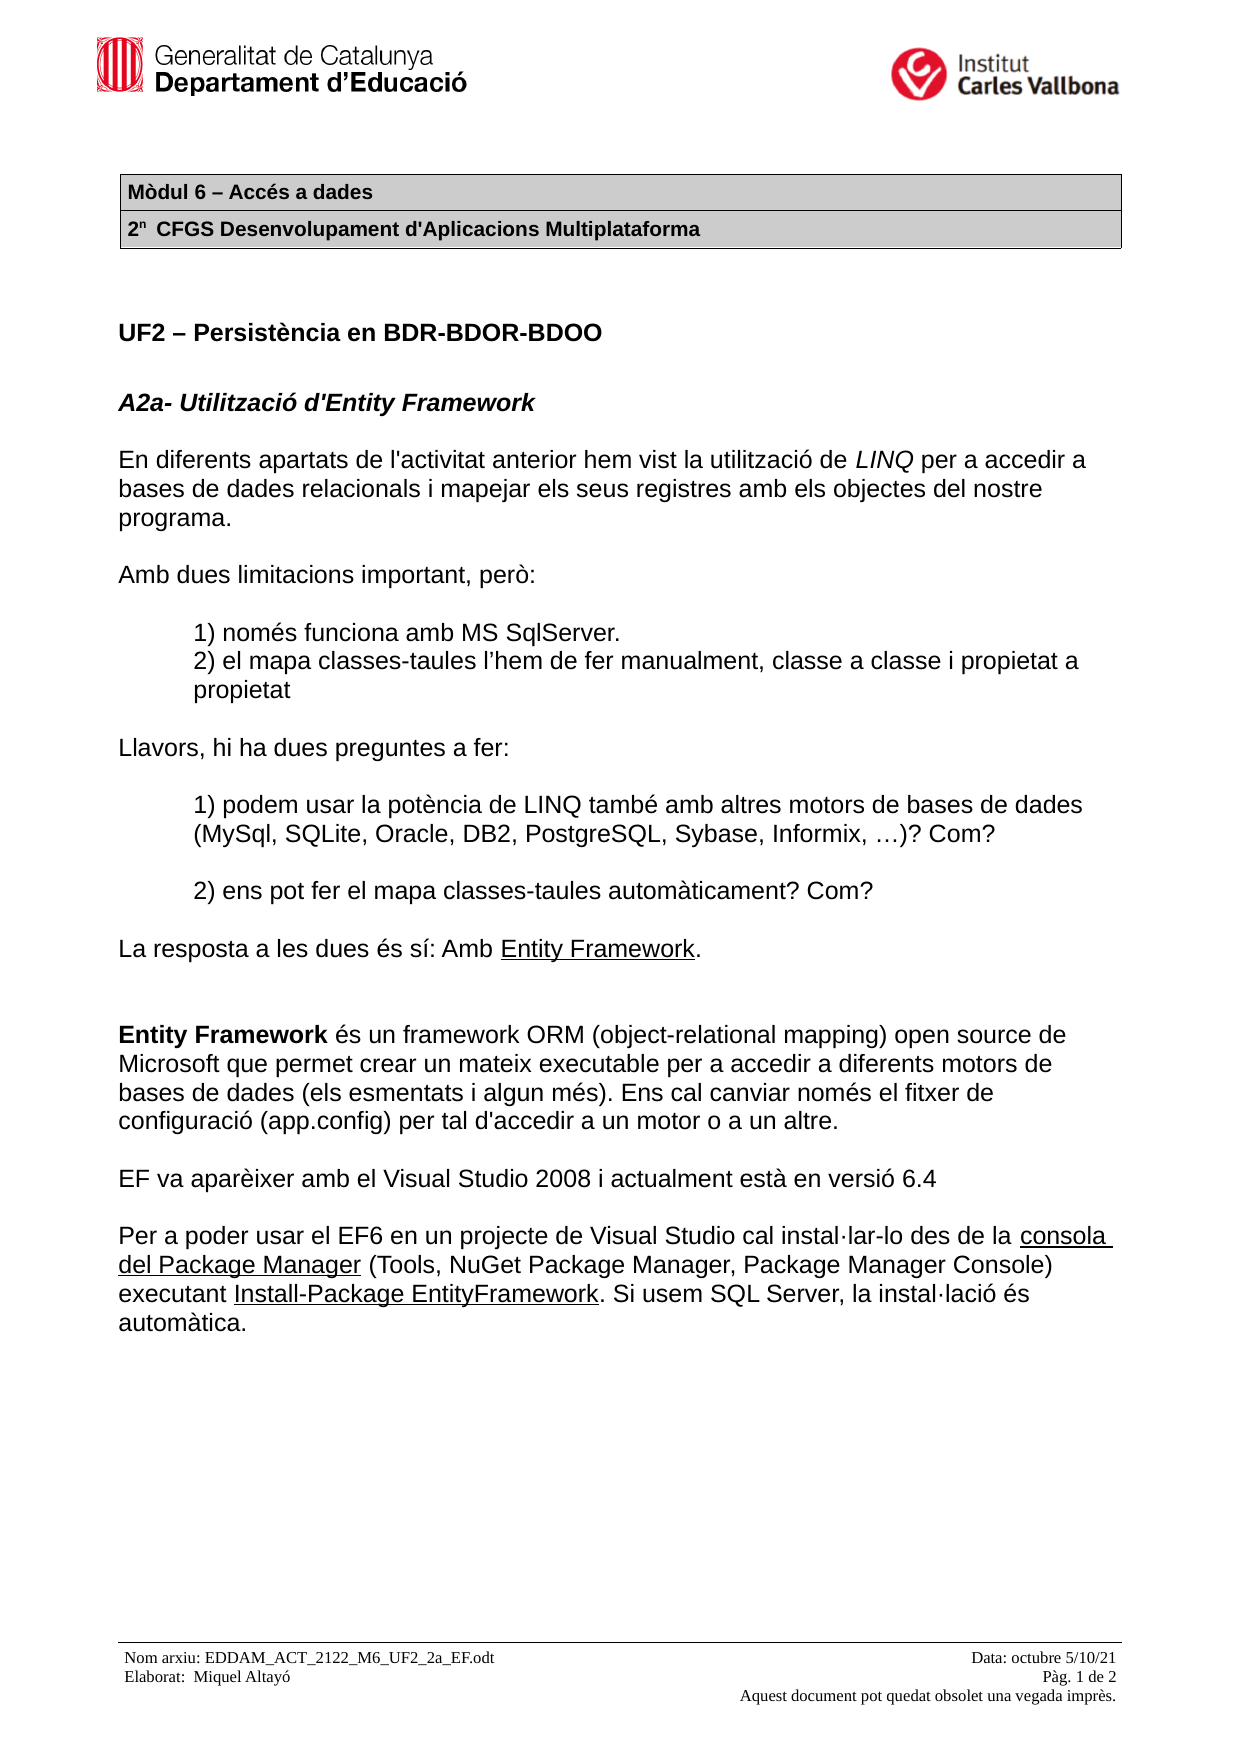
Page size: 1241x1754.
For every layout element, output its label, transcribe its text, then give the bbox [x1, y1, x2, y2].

text 1) només funciona amb MS SqlServer. [193, 618, 1122, 646]
table_cell 2n CFGS Desenvolupament d'Aplicacions Multiplataforma [121, 211, 1121, 247]
text A2a- Utilització d'Entity Framework [118, 388, 1122, 416]
text UF2 – Persistència en BDR-BDOR-BDOO [118, 318, 1122, 346]
text EF va aparèixer amb el Visual Studio 2008 i actualment està en versió 6.4 [118, 1164, 1122, 1193]
text 1) podem usar la potència de LINQ també amb altres motors de bases de dades (MySql, SQLite, Oracle, DB2, PostgreSQL, Sybase, Informix, …)? Com? [193, 790, 1122, 848]
table_header Mòdul 6 – Accés a dades [121, 175, 1121, 210]
text 2) ens pot fer el mapa classes-taules automàticament? Com? [193, 876, 1122, 905]
text 2) el mapa classes-taules l’hem de fer manualment, classe a classe i propietat a propietat [193, 646, 1122, 704]
text La resposta a les dues és sí: Amb Entity Framework. [118, 934, 1122, 963]
picture [97, 37, 494, 100]
text Amb dues limitacions important, però: [118, 560, 1122, 589]
text En diferents apartats de l'activitat anterior hem vist la utilització de LINQ per a accedir a bases de dades relacionals i mapejar els seus registres amb els objectes del nostre programa. [118, 445, 1122, 531]
text Per a poder usar el EF6 en un projecte de Visual Studio cal instal·lar-lo des de la consola del Package Manager (Tools, NuGet Package Manager, Package Manager Console) executant Install-Package EntityFramework. Si usem SQL Server, la instal·lació és automàtica. [118, 1221, 1122, 1336]
picture [889, 44, 1130, 103]
text Llavors, hi ha dues preguntes a fer: [118, 733, 1122, 761]
text Entity Framework és un framework ORM (object-relational mapping) open source de Microsoft que permet crear un mateix executable per a accedir a diferents motors de bases de dades (els esmentats i algun més). Ens cal canviar només el fitxer de configuració (app.config) per tal d'accedir a un motor o a un altre. [118, 1020, 1122, 1135]
